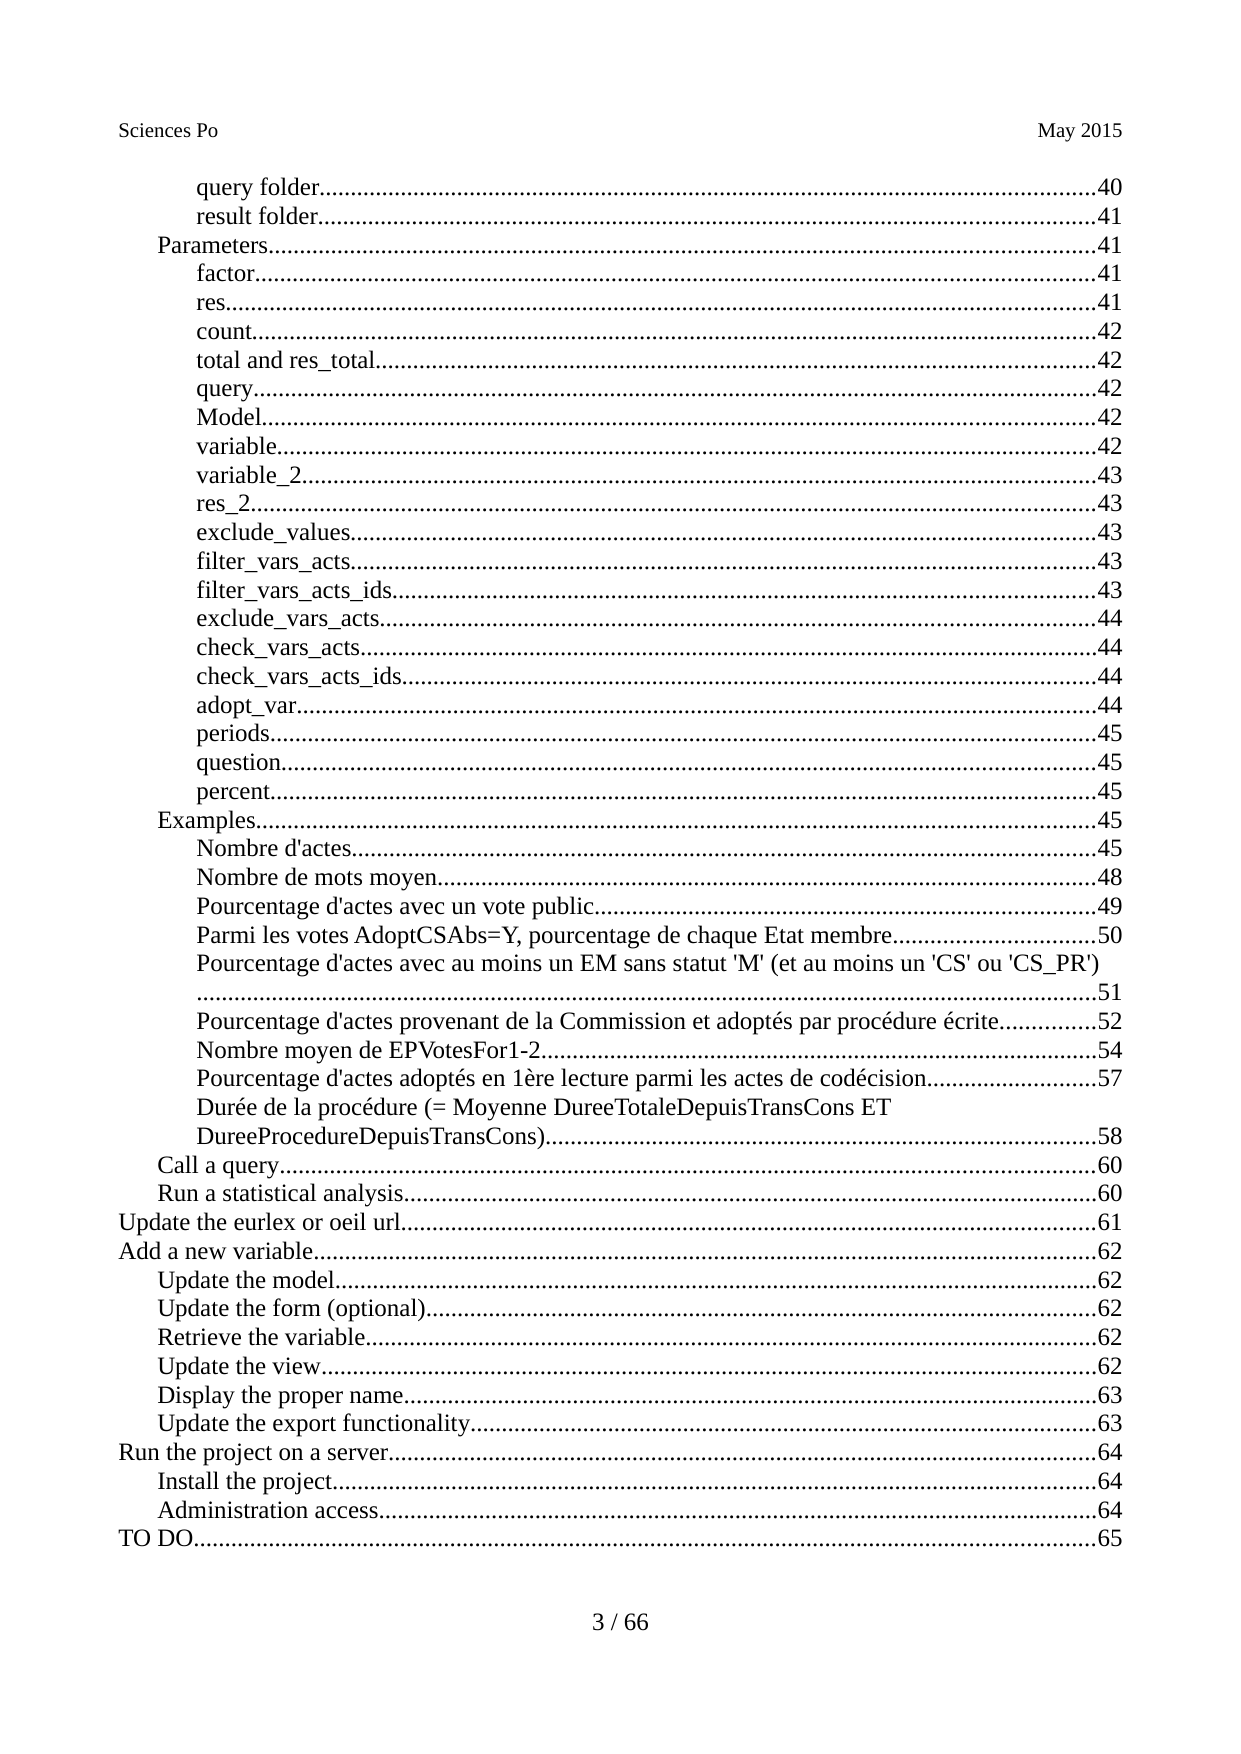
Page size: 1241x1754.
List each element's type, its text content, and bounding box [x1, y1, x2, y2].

text Nombre d'actes 45 [196, 833, 1122, 862]
text adopt_var 44 [196, 690, 1122, 718]
text query 42 [196, 373, 1122, 402]
text Pourcentage d'actes provenant de la Commission et adoptés par procédure écrite 52 [196, 1006, 1122, 1035]
text question 45 [196, 747, 1122, 776]
text variable_2 43 [196, 460, 1122, 488]
text Nombre moyen de EPVotesFor1-2 54 [196, 1035, 1122, 1063]
text Pourcentage d'actes avec un vote public 49 [196, 891, 1122, 920]
text filter_vars_acts 43 [196, 546, 1122, 575]
text check_vars_acts_ids 44 [196, 661, 1122, 690]
text percent 45 [196, 776, 1122, 805]
text query folder 40 [196, 172, 1122, 201]
text Call a query 60 [157, 1150, 1122, 1178]
text count 42 [196, 316, 1122, 345]
text Update the eurlex or oeil url 61 [118, 1207, 1122, 1236]
text Display the proper name 63 [157, 1380, 1122, 1408]
text Update the model 62 [157, 1265, 1122, 1293]
text Update the view 62 [157, 1351, 1122, 1380]
text Durée de la procédure (= Moyenne DureeTotaleDepuisTransCons ET DureeProcedureDepuisTransCons) 58 [196, 1092, 1122, 1150]
text exclude_vars_acts 44 [196, 603, 1122, 632]
text Install the project 64 [157, 1466, 1122, 1495]
text Run a statistical analysis 60 [157, 1178, 1122, 1207]
text filter_vars_acts_ids 43 [196, 575, 1122, 603]
text periods 45 [196, 718, 1122, 747]
text exclude_values 43 [196, 517, 1122, 546]
text Pourcentage d'actes avec au moins un EM sans statut 'M' (et au moins un 'CS' ou 'CS_PR') 51 [196, 948, 1122, 1006]
text res 41 [196, 287, 1122, 316]
text Examples 45 [157, 805, 1122, 833]
text Pourcentage d'actes adoptés en 1ère lecture parmi les actes de codécision 57 [196, 1063, 1122, 1092]
text Add a new variable 62 [118, 1236, 1122, 1265]
text Model 42 [196, 402, 1122, 431]
text TO DO 65 [118, 1523, 1122, 1552]
text res_2 43 [196, 488, 1122, 517]
text result folder 41 [196, 201, 1122, 230]
text Run the project on a server 64 [118, 1437, 1122, 1466]
text Retrieve the variable 62 [157, 1322, 1122, 1351]
text variable 42 [196, 431, 1122, 460]
text check_vars_acts 44 [196, 632, 1122, 661]
text Parameters 41 [157, 230, 1122, 258]
text Update the form (optional) 62 [157, 1293, 1122, 1322]
text Update the export functionality 63 [157, 1408, 1122, 1437]
text Nombre de mots moyen 48 [196, 862, 1122, 891]
text Parmi les votes AdoptCSAbs=Y, pourcentage de chaque Etat membre 50 [196, 920, 1122, 948]
text Administration access 64 [157, 1495, 1122, 1523]
text total and res_total 42 [196, 345, 1122, 373]
text factor 41 [196, 258, 1122, 287]
